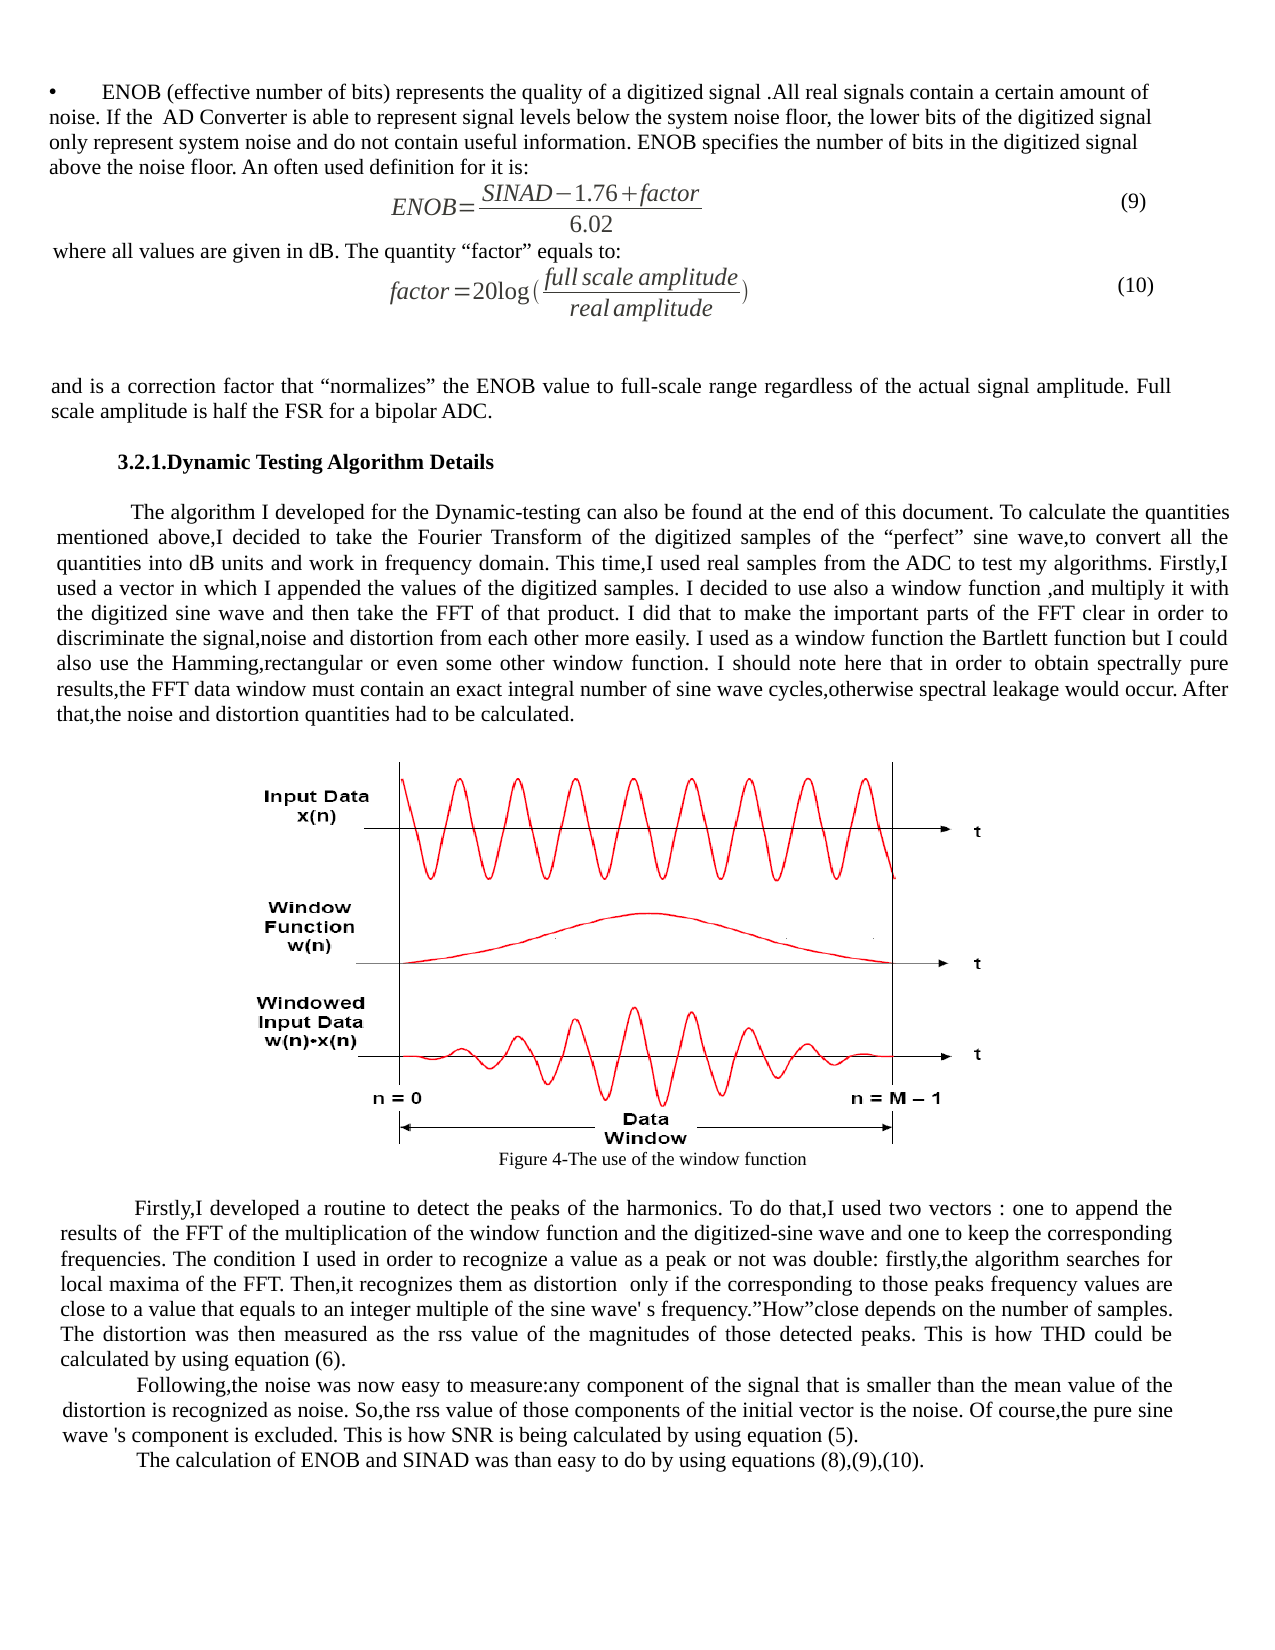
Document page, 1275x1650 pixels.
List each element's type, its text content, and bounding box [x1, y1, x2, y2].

text The calculation of ENOB and SINAD was than easy to do by using equations (8),(9),(10). [62, 1447, 1175, 1472]
text and is a correction factor that “normalizes” the ENOB value to full-scale range regardless of the actual signal amplitude. Full scale amplitude is half the FSR for a bipolar ADC. [51, 373, 1175, 423]
text 3.2.1.Dynamic Testing Algorithm Details [85, 449, 1231, 474]
text (10) [49, 264, 1175, 323]
text where all values are given in dB. The quantity “factor” equals to: [53, 238, 1175, 264]
text Figure 4-The use of the window function [56, 726, 1231, 1170]
list ENOB (effective number of bits) represents the quality of a digitized signal .All real signals contain a certain amount of noise. If the AD Converter is able to represent signal levels below the system noise floor, the lower bits of the digitized signal only represent system noise and do not contain useful information. ENOB specifies the number of bits in the digitized signal above the noise floor. An often used definition for it is: [49, 79, 1175, 179]
list (9) [49, 179, 1175, 238]
text Firstly,I developed a routine to detect the peaks of the harmonics. To do that,I used two vectors : one to append the results of the FFT of the multiplication of the window function and the digitized-sine wave and one to keep the corresponding frequencies. The condition I used in order to recognize a value as a peak or not was double: firstly,the algorithm searches for local maxima of the FFT. Then,it recognizes them as distortion only if the corresponding to those peaks frequency values are close to a value that equals to an integer multiple of the sine wave' s frequency.”How”close depends on the number of samples. The distortion was then measured as the rss value of the magnitudes of those detected peaks. This is how THD could be calculated by using equation (6). [60, 1195, 1175, 1372]
text Following,the noise was now easy to measure:any component of the signal that is smaller than the mean value of the distortion is recognized as noise. So,the rss value of those components of the initial vector is the noise. Of course,the pure sine wave 's component is excluded. This is how SNR is being calculated by using equation (5). [62, 1372, 1175, 1447]
text The algorithm I developed for the Dynamic-testing can also be found at the end of this document. To calculate the quantities mentioned above,I decided to take the Fourier Transform of the digitized samples of the “perfect” sine wave,to convert all the quantities into dB units and work in frequency domain. This time,I used real samples from the ADC to test my algorithms. Firstly,I used a vector in which I appended the values of the digitized samples. I decided to use also a window function ,and multiply it with the digitized sine wave and then take the FFT of that product. I did that to make the important parts of the FFT clear in order to discriminate the signal,noise and distortion from each other more easily. I used as a window function the Bartlett function but I could also use the Hamming,rectangular or even some other window function. I should note here that in order to obtain spectrally pure results,the FFT data window must contain an exact integral number of sine wave cycles,otherwise spectral leakage would occur. After that,the noise and distortion quantities had to be calculated. [56, 499, 1231, 726]
